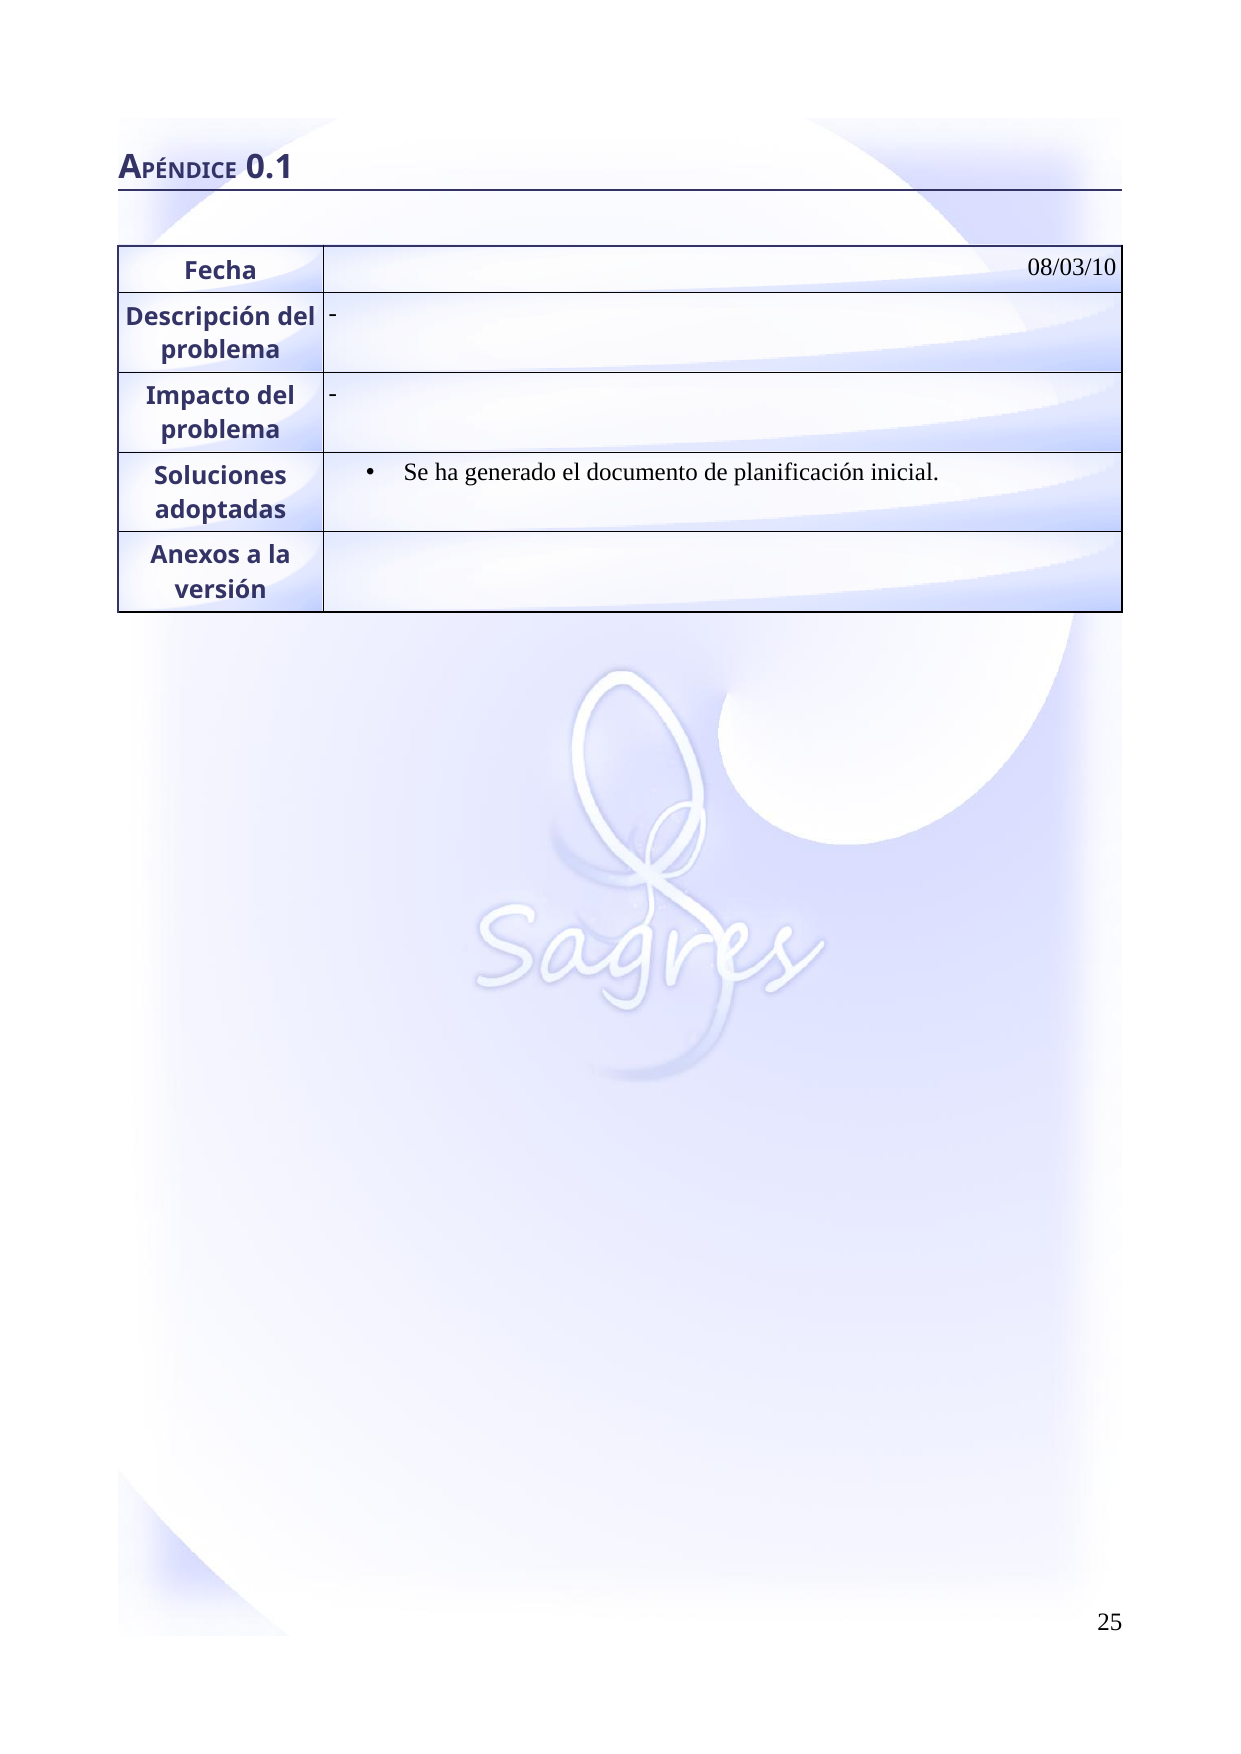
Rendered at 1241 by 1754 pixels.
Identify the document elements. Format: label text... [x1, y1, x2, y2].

table_cell [324, 532, 1121, 611]
table_cell - [324, 293, 1121, 372]
table_cell - [324, 373, 1121, 452]
table_header 08/03/10 [324, 247, 1121, 292]
table_cell Descripción del problema [119, 293, 323, 372]
subtitle Apéndice 0.1 [118, 143, 1122, 189]
picture [118, 118, 1122, 143]
table_header Fecha [119, 247, 323, 292]
table_cell Impacto del problema [119, 373, 323, 452]
picture [118, 191, 1122, 245]
table_cell Anexos a la versión [119, 532, 323, 611]
picture [118, 613, 1122, 1636]
table_cell Se ha generado el documento de planificación inicial. [324, 453, 1121, 531]
table_cell Soluciones adoptadas [119, 453, 323, 531]
